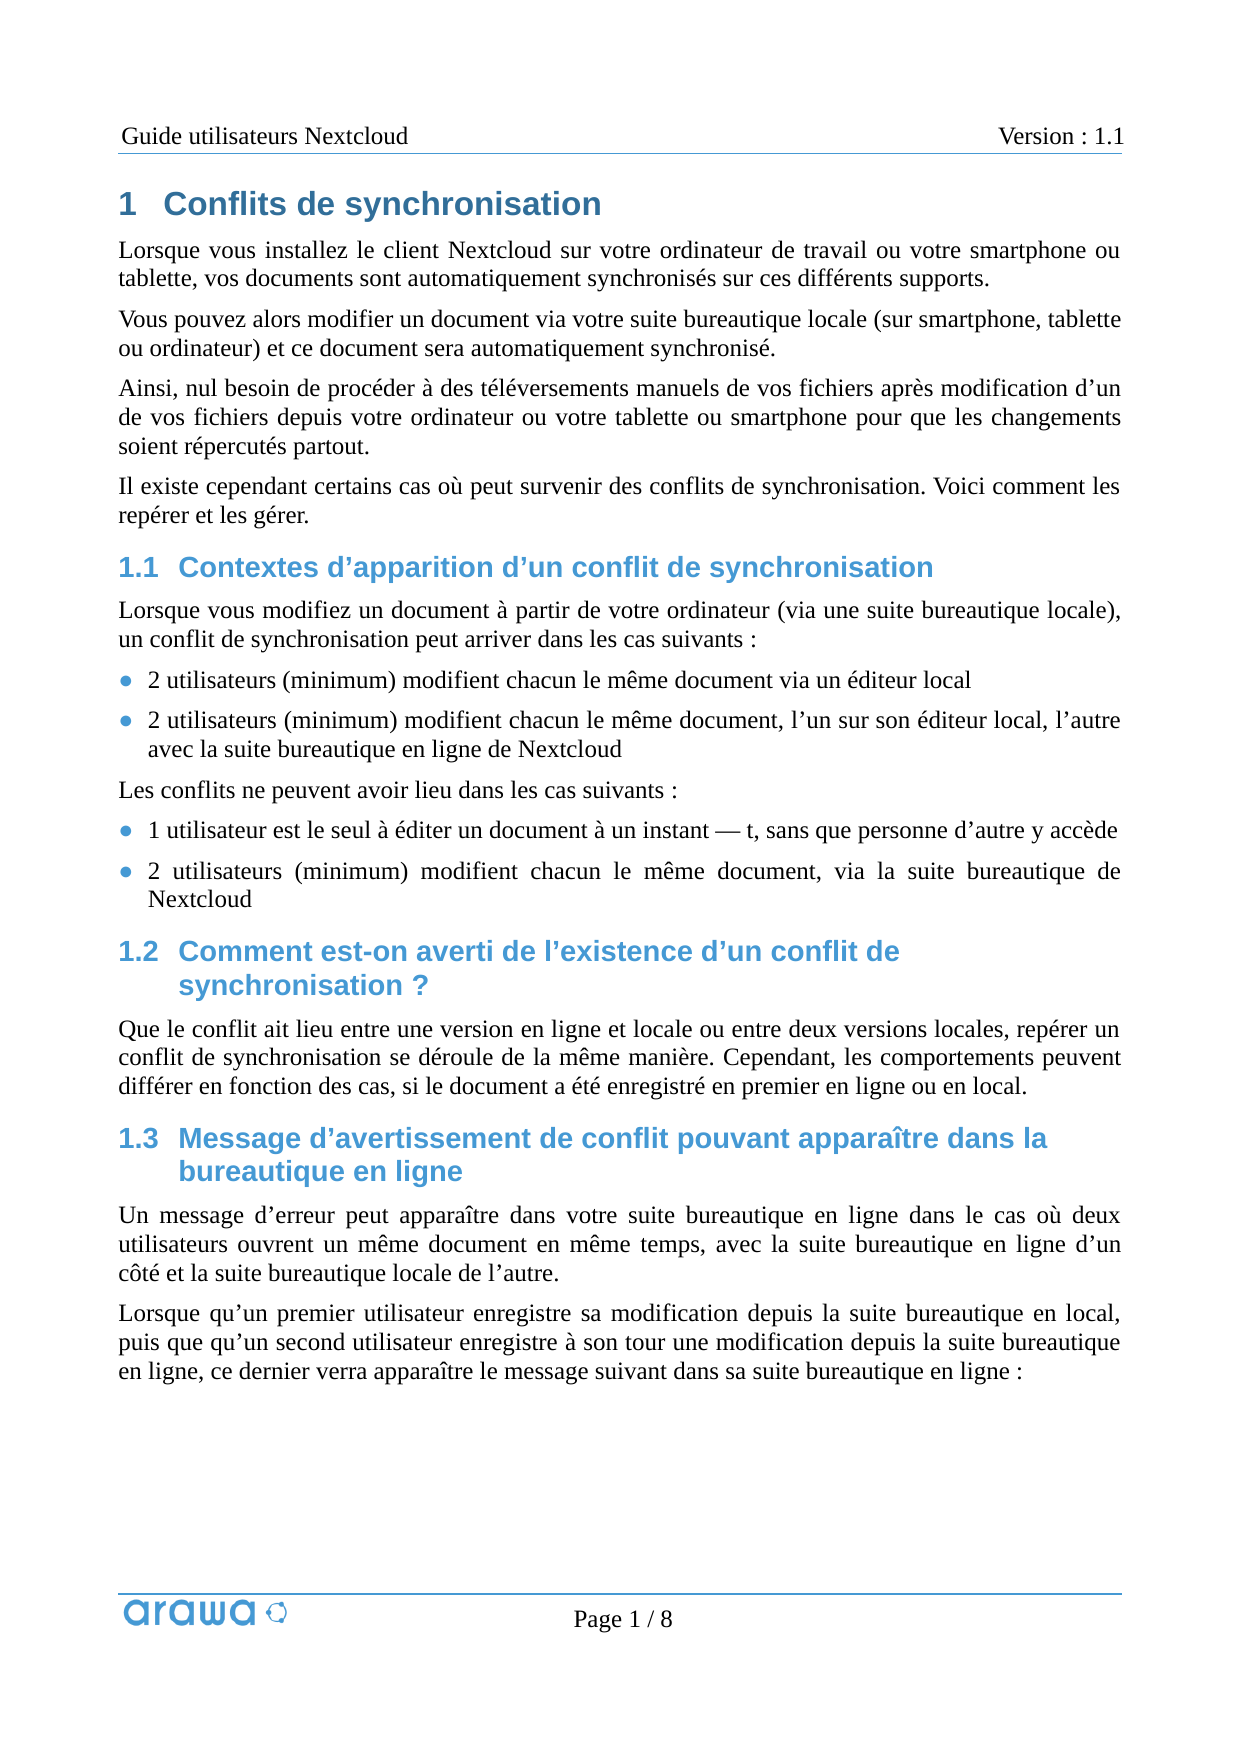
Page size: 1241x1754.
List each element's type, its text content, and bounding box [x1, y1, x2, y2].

subtitle Conflits de synchronisation [118, 184, 1122, 222]
subtitle Contextes d’apparition d’un conflit de synchronisation [118, 549, 1122, 583]
text Il existe cependant certains cas où peut survenir des conflits de synchronisation. Voici comment les repérer et les gérer. [118, 471, 1122, 529]
list 2 utilisateurs (minimum) modifient chacun le même document, l’un sur son éditeur local, l’autre avec la suite bureautique en ligne de Nextcloud [118, 705, 1122, 763]
subtitle Message d’avertissement de conflit pouvant apparaître dans la bureautique en ligne [118, 1121, 1122, 1188]
picture [121, 1597, 290, 1628]
text Vous pouvez alors modifier un document via votre suite bureautique locale (sur smartphone, tablette ou ordinateur) et ce document sera automatiquement synchronisé. [118, 304, 1122, 361]
text Un message d’erreur peut apparaître dans votre suite bureautique en ligne dans le cas où deux utilisateurs ouvrent un même document en même temps, avec la suite bureautique en ligne d’un côté et la suite bureautique locale de l’autre. [118, 1200, 1122, 1287]
subtitle Comment est-on averti de l’existence d’un conflit de synchronisation ? [118, 934, 1122, 1001]
text Les conflits ne peuvent avoir lieu dans les cas suivants : [118, 775, 1122, 803]
text Que le conflit ait lieu entre une version en ligne et locale ou entre deux versions locales, repérer un conflit de synchronisation se déroule de la même manière. Cependant, les comportements peuvent différer en fonction des cas, si le document a été enregistré en premier en ligne ou en local. [118, 1014, 1122, 1100]
text Lorsque vous installez le client Nextcloud sur votre ordinateur de travail ou votre smartphone ou tablette, vos documents sont automatiquement synchronisés sur ces différents supports. [118, 235, 1122, 292]
list 2 utilisateurs (minimum) modifient chacun le même document, via la suite bureautique de Nextcloud [118, 856, 1122, 913]
list 2 utilisateurs (minimum) modifient chacun le même document via un éditeur local [118, 665, 1122, 694]
text Ainsi, nul besoin de procéder à des téléversements manuels de vos fichiers après modification d’un de vos fichiers depuis votre ordinateur ou votre tablette ou smartphone pour que les changements soient répercutés partout. [118, 373, 1122, 459]
text Lorsque vous modifiez un document à partir de votre ordinateur (via une suite bureautique locale), un conflit de synchronisation peut arriver dans les cas suivants : [118, 596, 1122, 653]
text Lorsque qu’un premier utilisateur enregistre sa modification depuis la suite bureautique en local, puis que qu’un second utilisateur enregistre à son tour une modification depuis la suite bureautique en ligne, ce dernier verra apparaître le message suivant dans sa suite bureautique en ligne : [118, 1298, 1122, 1384]
list 1 utilisateur est le seul à éditer un document à un instant — t, sans que personne d’autre y accède [118, 815, 1122, 844]
